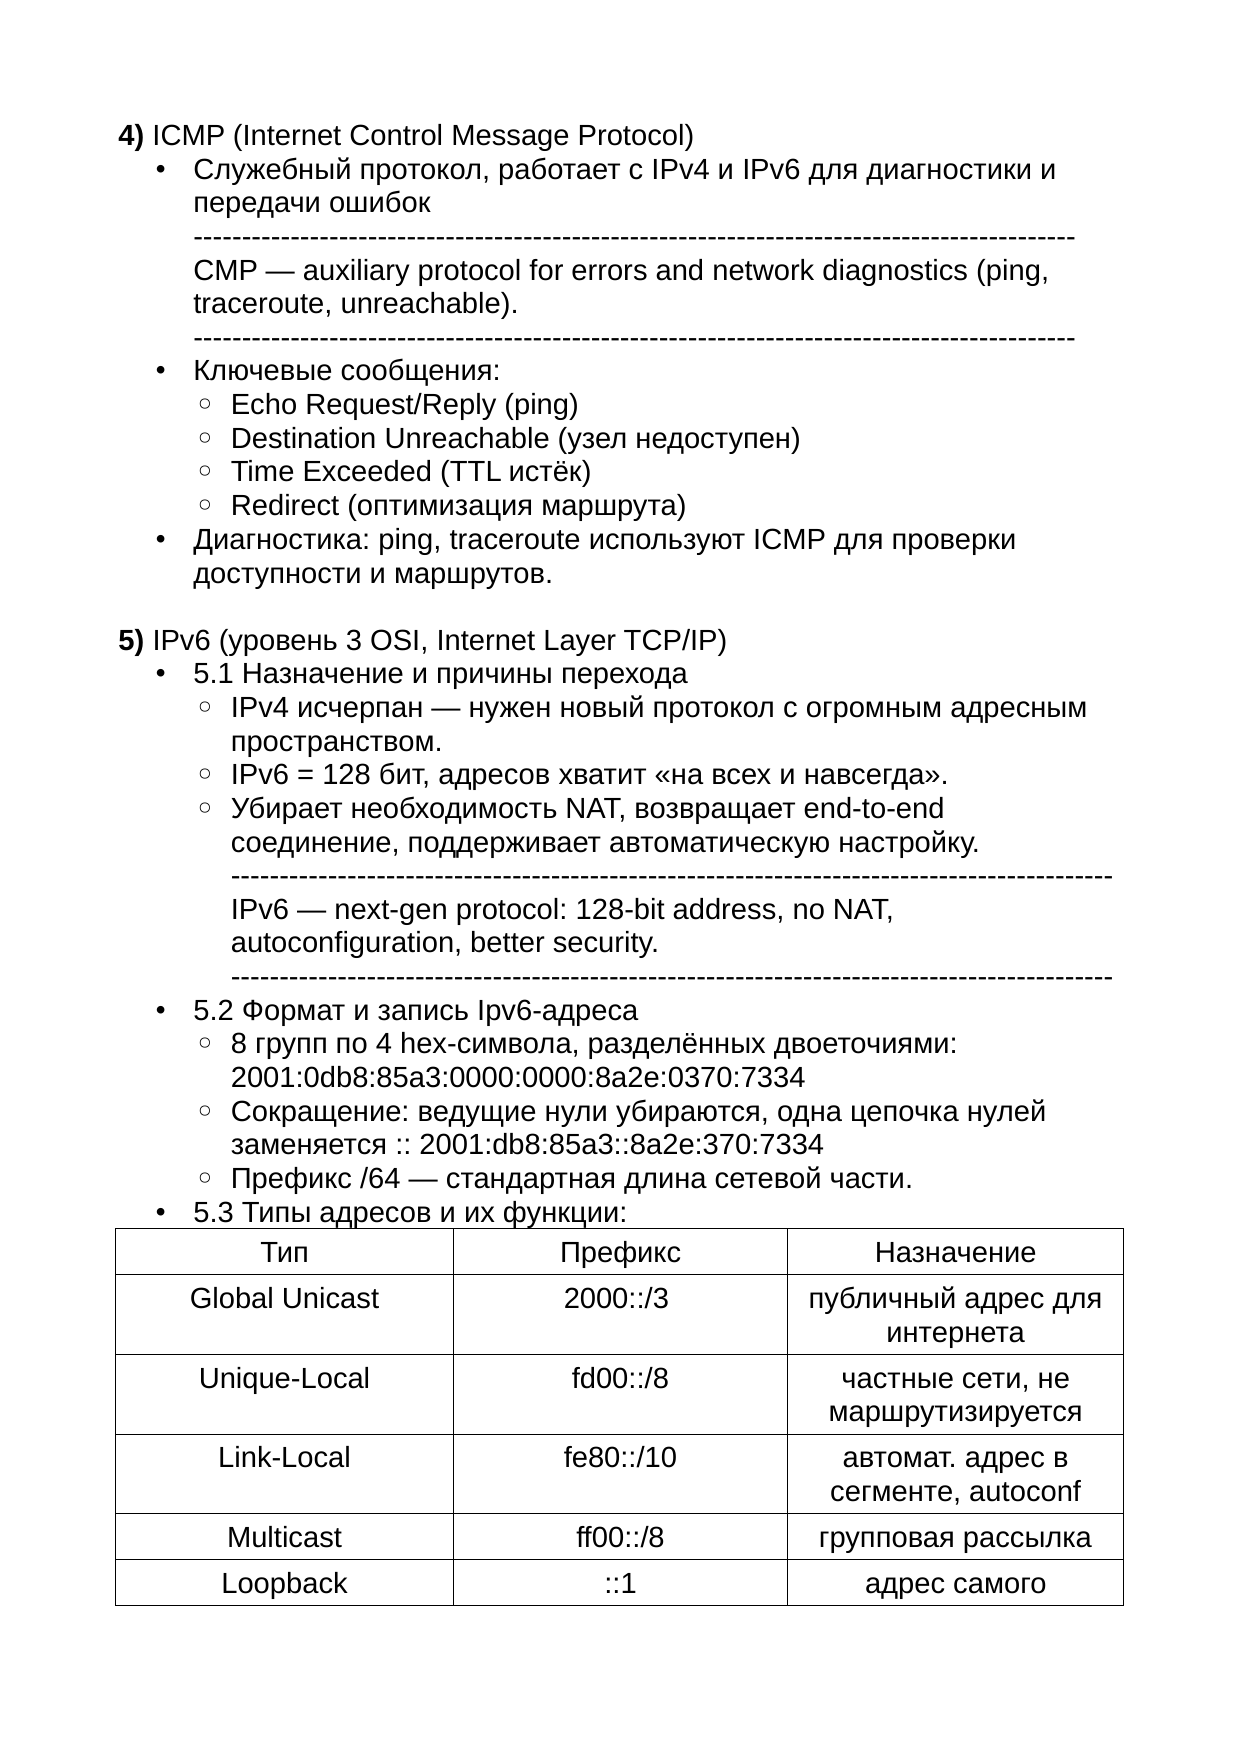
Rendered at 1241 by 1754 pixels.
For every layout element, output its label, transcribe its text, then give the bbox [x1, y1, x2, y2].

list Сокращение: ведущие нули убираются, одна цепочка нулей заменяется :: 2001:db8:85a3::8a2e:370:7334 [193, 1093, 1122, 1161]
list -------------------------------------------------------------------------------------------IPv6 — next-gen protocol: 128-bit address, no NAT, autoconfiguration, better security. [193, 858, 1122, 959]
list 5.2 Формат и запись Ipv6-адреса [156, 992, 1122, 1026]
list Префикс /64 — стандартная длина сетевой части. [193, 1161, 1122, 1194]
text 5) IPv6 (уровень 3 OSI, Internet Layer TCP/IP) [118, 623, 1122, 656]
table_cell Loopback [116, 1560, 453, 1605]
list IPv6 = 128 бит, адресов хватит «на всех и навсегда». [193, 757, 1122, 791]
table_header Назначение [788, 1229, 1123, 1274]
table_cell fd00::/8 [454, 1355, 787, 1433]
text 4) ICMP (Internet Control Message Protocol) [118, 118, 1122, 152]
table_cell групповая рассылка [788, 1514, 1123, 1559]
list 8 групп по 4 hex-символа, разделённых двоеточиями: 2001:0db8:85a3:0000:0000:8a2e:0370:7334 [193, 1026, 1122, 1093]
list Диагностика: ping, traceroute используют ICMP для проверки доступности и маршрутов. [156, 522, 1122, 589]
list Redirect (оптимизация маршрута) [193, 488, 1122, 522]
list ------------------------------------------------------------------------------------------- [193, 959, 1122, 992]
table_cell публичный адрес для интернета [788, 1275, 1123, 1354]
table_cell ::1 [454, 1560, 787, 1605]
list Служебный протокол, работает с IPv4 и IPv6 для диагностики и передачи ошибок [156, 152, 1122, 219]
table_header Тип [116, 1229, 453, 1274]
list Echo Request/Reply (ping) [193, 387, 1122, 421]
table_cell fe80::/10 [454, 1435, 787, 1513]
list Time Exceeded (TTL истёк) [193, 454, 1122, 488]
table_cell Global Unicast [116, 1275, 453, 1354]
table_cell адрес самого [788, 1560, 1123, 1605]
list Убирает необходимость NAT, возвращает end-to-end соединение, поддерживает автоматическую настройку. [193, 791, 1122, 858]
list ------------------------------------------------------------------------------------------- [156, 319, 1122, 353]
table_cell частные сети, не маршрутизируется [788, 1355, 1123, 1433]
table_cell Link-Local [116, 1435, 453, 1513]
table_cell Unique-Local [116, 1355, 453, 1433]
list Destination Unreachable (узел недоступен) [193, 421, 1122, 454]
table_header Префикс [454, 1229, 787, 1274]
list 5.1 Назначение и причины перехода [156, 656, 1122, 690]
table_cell автомат. адрес в сегменте, autoconf [788, 1435, 1123, 1513]
table_cell 2000::/3 [454, 1275, 787, 1354]
table_cell ff00::/8 [454, 1514, 787, 1559]
list 5.3 Типы адресов и их функции: [156, 1194, 1122, 1228]
table_cell Multicast [116, 1514, 453, 1559]
list -------------------------------------------------------------------------------------------CMP — auxiliary protocol for errors and network diagnostics (ping, traceroute, unreachable). [156, 219, 1122, 319]
list IPv4 исчерпан — нужен новый протокол с огромным адресным пространством. [193, 690, 1122, 757]
list Ключевые сообщения: [156, 353, 1122, 387]
